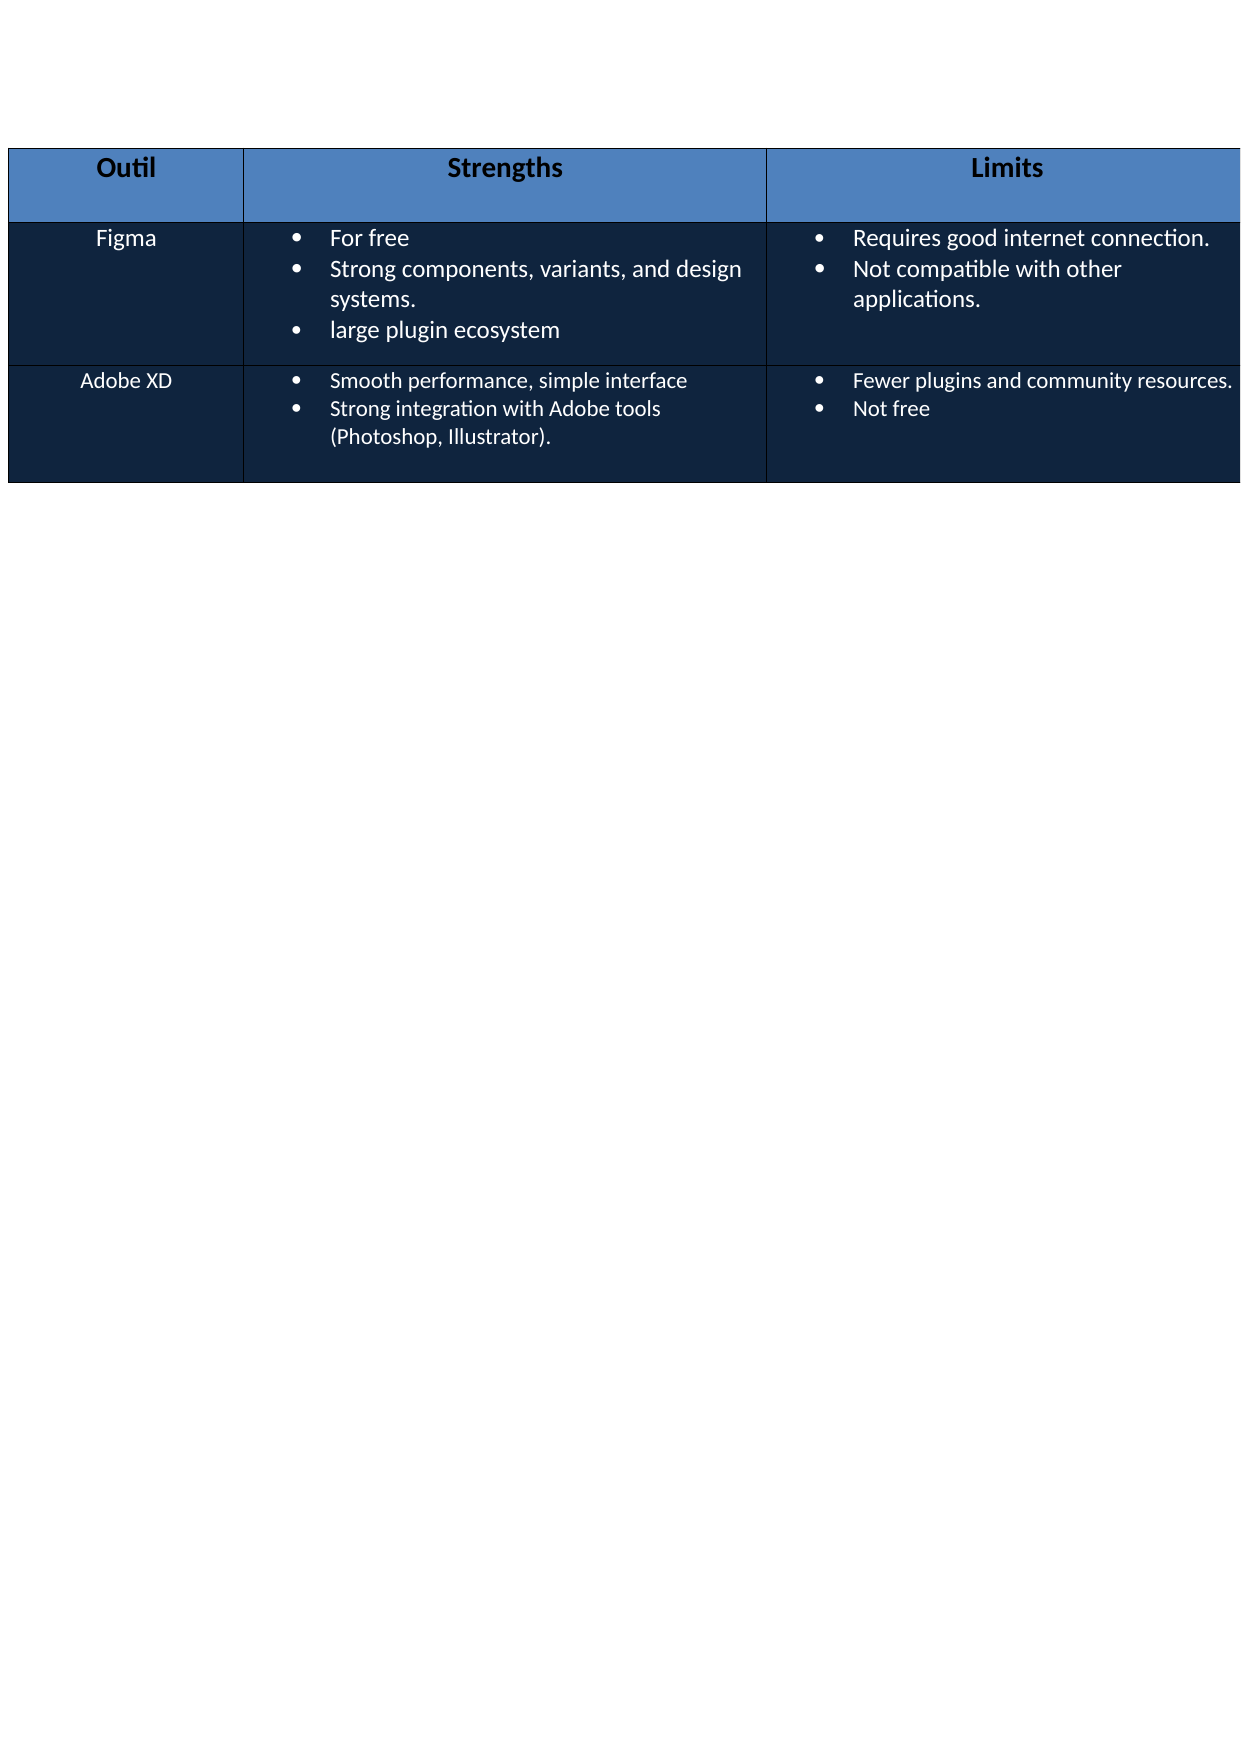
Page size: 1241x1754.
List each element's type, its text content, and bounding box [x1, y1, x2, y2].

table_cell Smooth performance, simple interface Strong integration with Adobe tools (Photoshop, Illustrator). [244, 366, 766, 482]
table_cell For free Strong components, variants, and design systems. large plugin ecosystem [244, 223, 766, 365]
table_cell Requires good internet connection. Not compatible with other applications. [767, 223, 1240, 365]
table_cell Adobe XD [9, 366, 243, 482]
table_header Outil [9, 149, 243, 222]
table_cell Figma [9, 223, 243, 365]
table_header Limits [767, 149, 1240, 222]
table_header Strengths [244, 149, 766, 222]
table_cell Fewer plugins and community resources. Not free [767, 366, 1240, 482]
